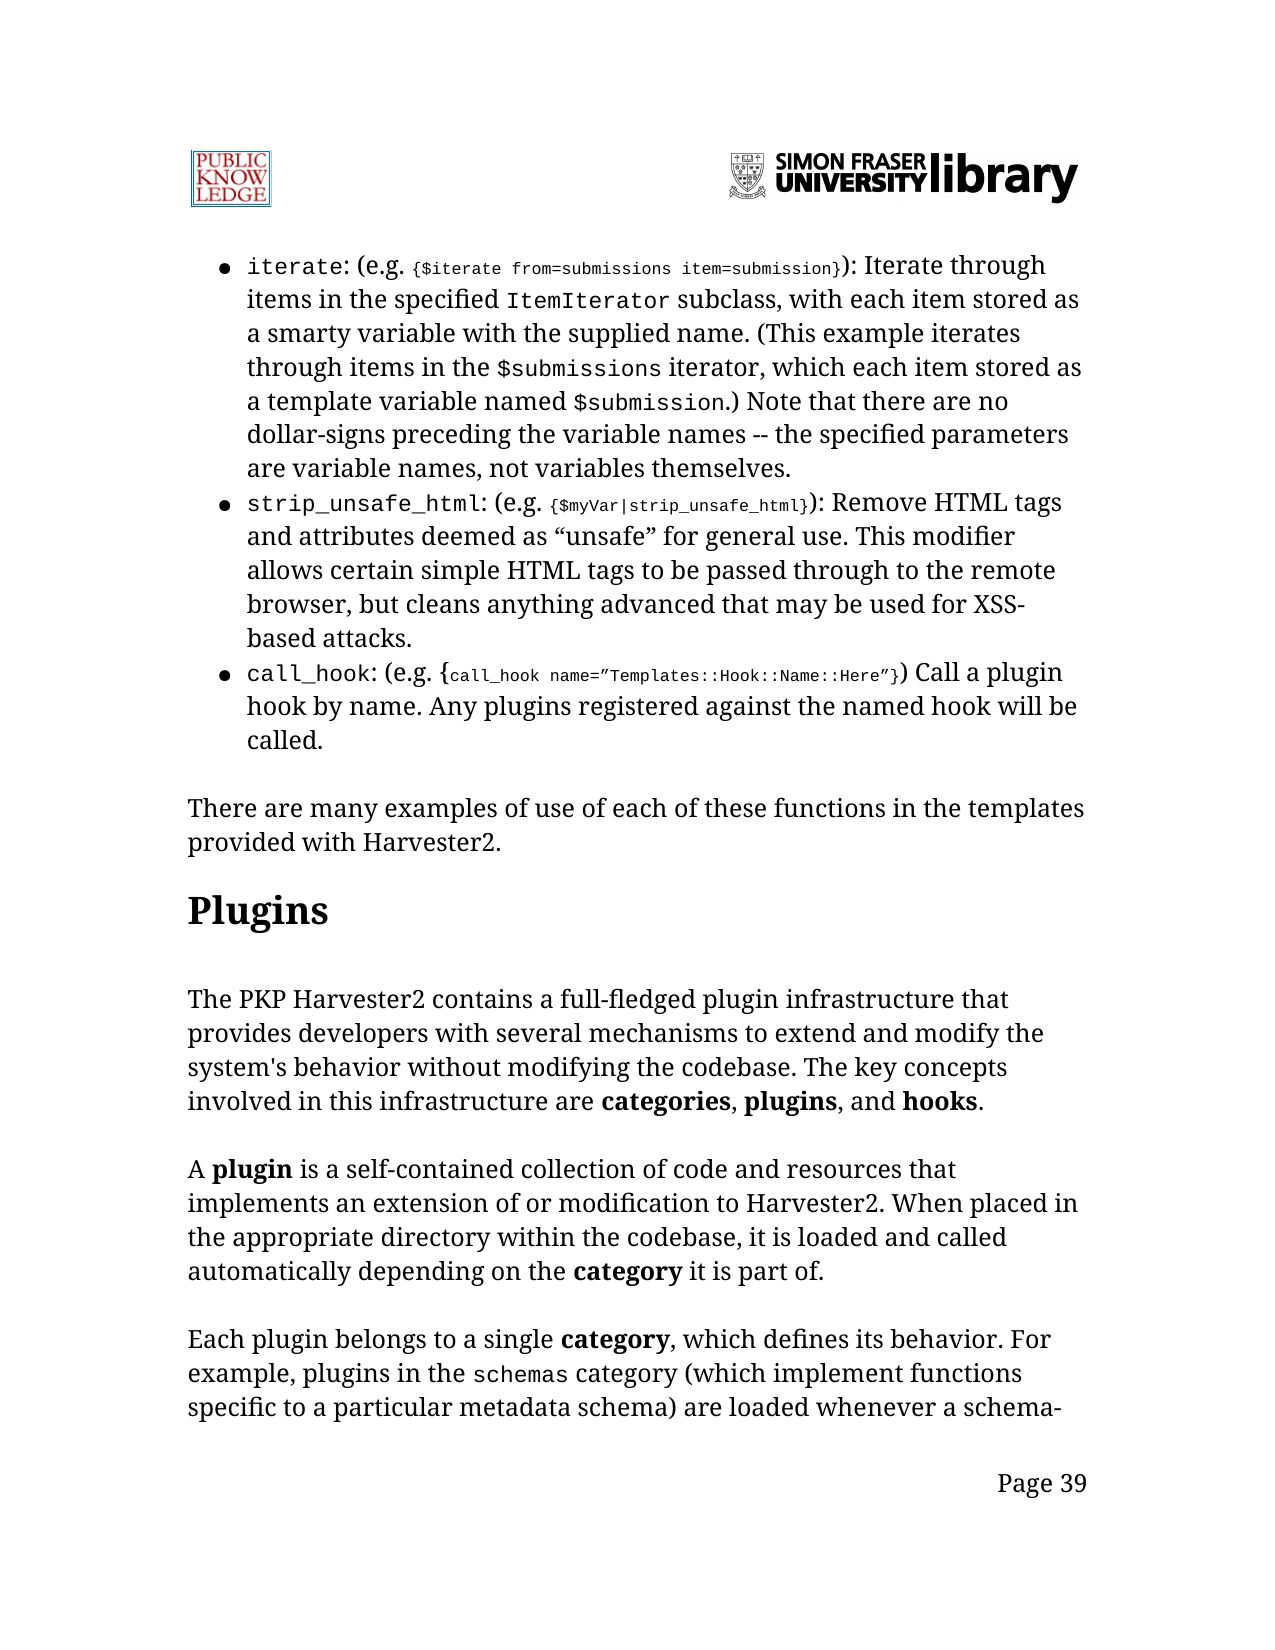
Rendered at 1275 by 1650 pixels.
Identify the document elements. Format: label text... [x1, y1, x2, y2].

picture [193, 150, 272, 205]
text There are many examples of use of each of these functions in the templates provided with Harvester2. [187, 791, 1087, 859]
list strip_unsafe_html: (e.g. {$myVar|strip_unsafe_html}): Remove HTML tags and attributes deemed as “unsafe” for general use. This modifier allows certain simple HTML tags to be passed through to the remote browser, but cleans anything advanced that may be used for XSS-based attacks. [217, 485, 1087, 655]
subtitle Plugins [187, 884, 1087, 935]
text The PKP Harvester2 contains a full-fledged plugin infrastructure that provides developers with several mechanisms to extend and modify the system's behavior without modifying the codebase. The key concepts involved in this infrastructure are categories, plugins, and hooks. [187, 982, 1087, 1118]
picture [723, 150, 1083, 207]
list iterate: (e.g. {$iterate from=submissions item=submission}): Iterate through items in the specified ItemIterator subclass, with each item stored as a smarty variable with the supplied name. (This example iterates through items in the $submissions iterator, which each item stored as a template variable named $submission.) Note that there are no dollar-signs preceding the variable names -- the specified parameters are variable names, not variables themselves. [217, 247, 1087, 485]
text Each plugin belongs to a single category, which defines its behavior. For example, plugins in the schemas category (which implement functions specific to a particular metadata schema) are loaded whenever a schema- [187, 1321, 1087, 1423]
list call_hook: (e.g. {call_hook name=”Templates::Hook::Name::Here”}) Call a plugin hook by name. Any plugins registered against the named hook will be called. [217, 655, 1087, 757]
text A plugin is a self-contained collection of code and resources that implements an extension of or modification to Harvester2. When placed in the appropriate directory within the codebase, it is loaded and called automatically depending on the category it is part of. [187, 1152, 1087, 1287]
